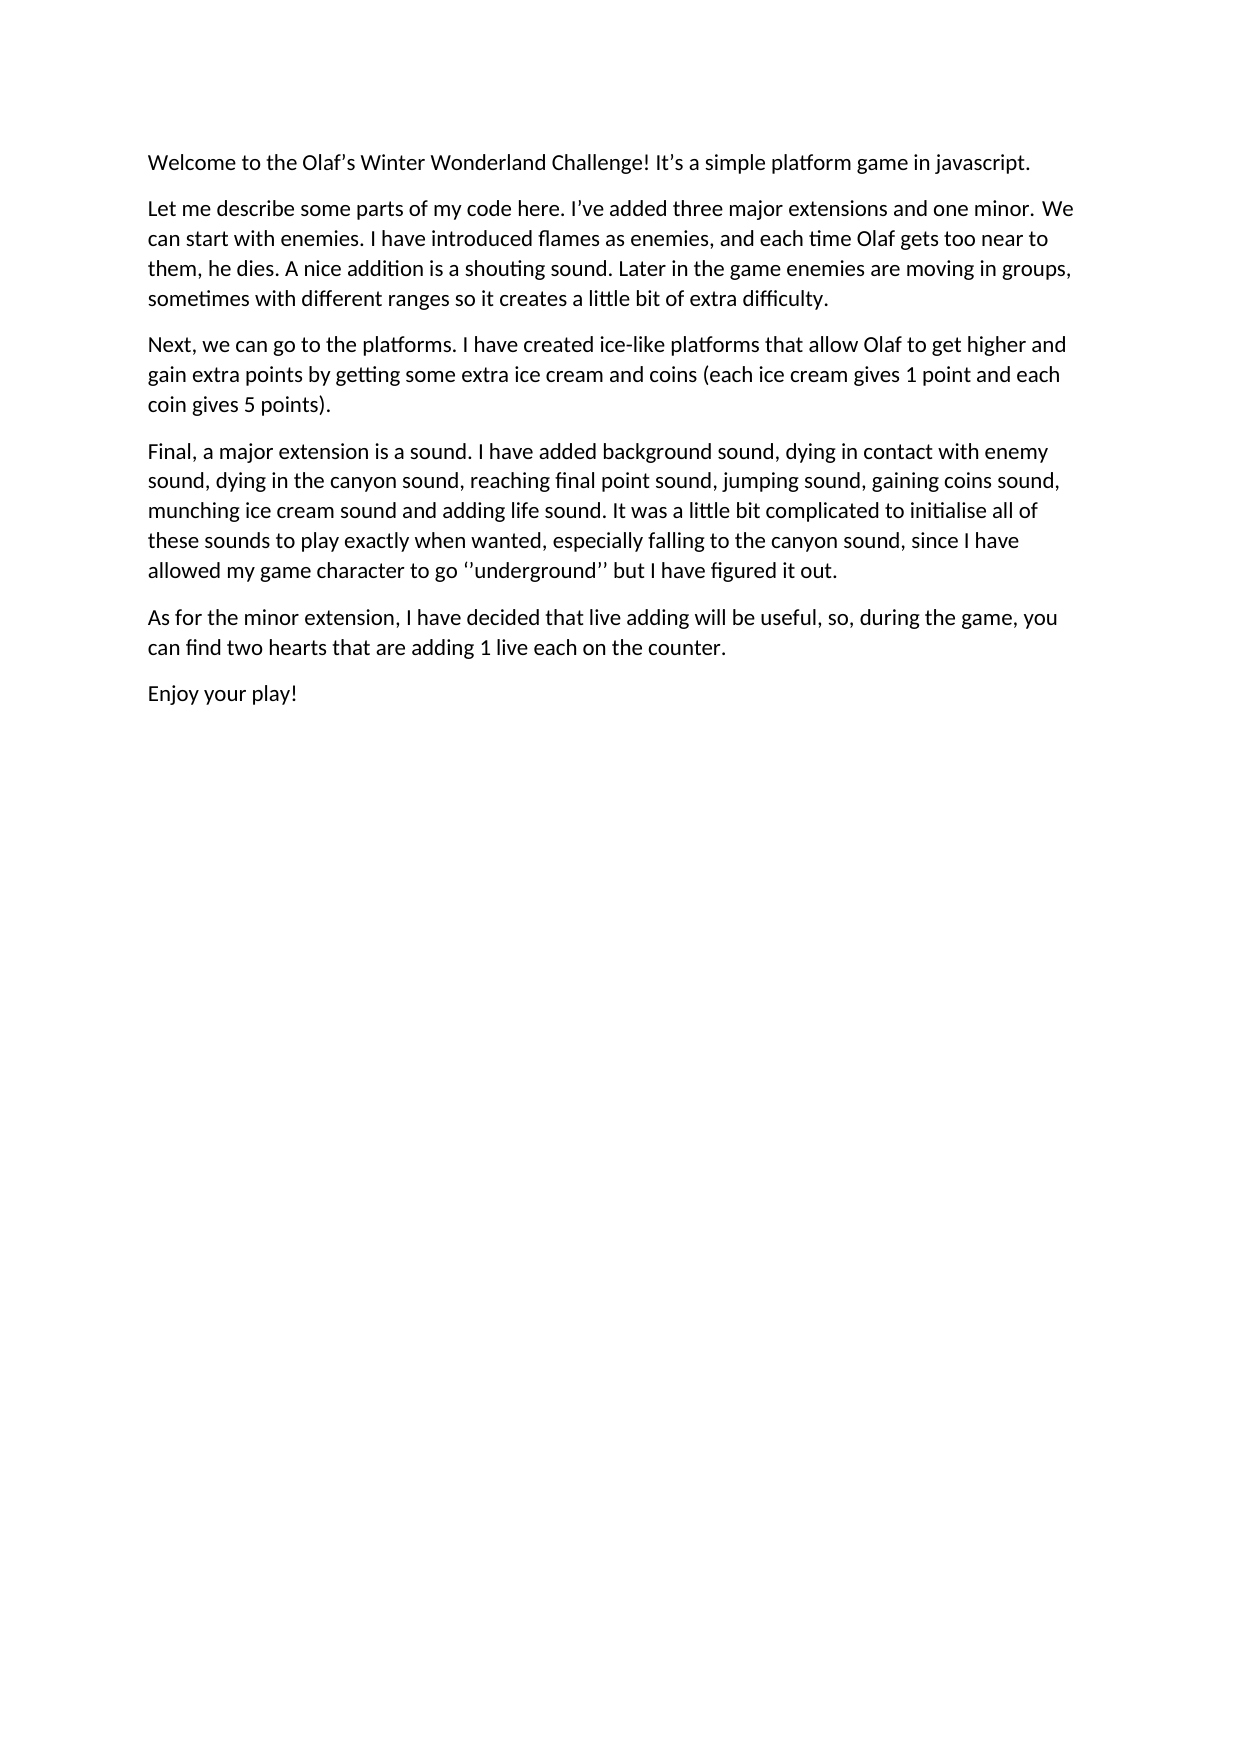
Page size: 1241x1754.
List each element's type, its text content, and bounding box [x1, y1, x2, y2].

text Welcome to the Olaf’s Winter Wonderland Challenge! It’s a simple platform game in javascript. [148, 148, 1093, 176]
text Final, a major extension is a sound. I have added background sound, dying in contact with enemy sound, dying in the canyon sound, reaching final point sound, jumping sound, gaining coins sound, munching ice cream sound and adding life sound. It was a little bit complicated to initialise all of these sounds to play exactly when wanted, especially falling to the canyon sound, since I have allowed my game character to go ‘’underground’’ but I have figured it out. [148, 437, 1093, 584]
text Let me describe some parts of my code here. I’ve added three major extensions and one minor. We can start with enemies. I have introduced flames as enemies, and each time Olaf gets too near to them, he dies. A nice addition is a shouting sound. Later in the game enemies are moving in groups, sometimes with different ranges so it creates a little bit of extra difficulty. [148, 194, 1093, 312]
text Next, we can go to the platforms. I have created ice-like platforms that allow Olaf to get higher and gain extra points by getting some extra ice cream and coins (each ice cream gives 1 point and each coin gives 5 points). [148, 330, 1093, 418]
text As for the minor extension, I have decided that live adding will be useful, so, during the game, you can find two hearts that are adding 1 live each on the counter. [148, 603, 1093, 661]
text Enjoy your play! [148, 679, 1093, 707]
